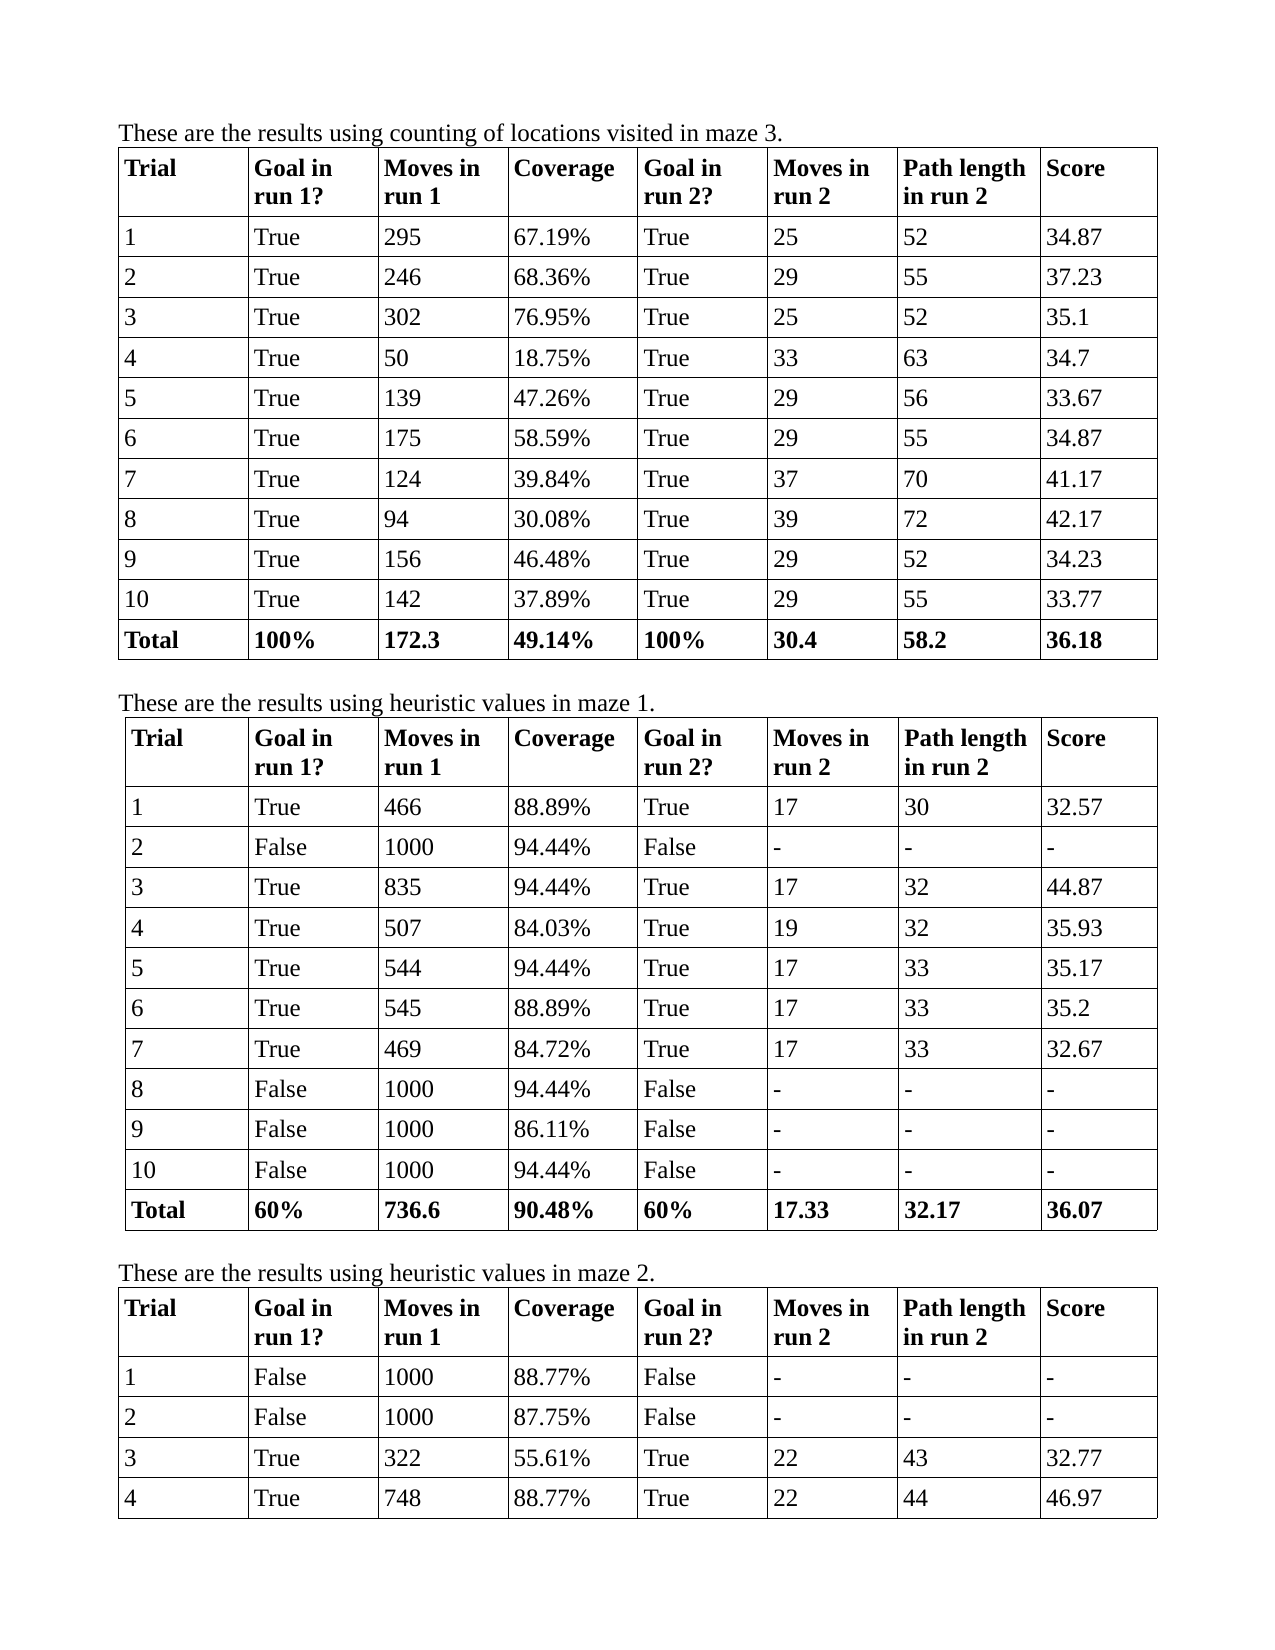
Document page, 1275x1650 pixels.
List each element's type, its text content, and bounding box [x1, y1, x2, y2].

table_cell True [249, 217, 378, 256]
table_cell 295 [379, 217, 508, 256]
table_cell 5 [126, 948, 248, 988]
table_cell - [768, 1357, 897, 1396]
table_cell 545 [379, 989, 508, 1028]
table_header Moves in run 1 [379, 718, 508, 786]
table_cell True [638, 948, 767, 988]
table_cell - [899, 1150, 1041, 1189]
table_cell - [1042, 827, 1157, 867]
table_cell True [249, 499, 378, 538]
table_cell 67.19% [509, 217, 637, 256]
table_cell 55.61% [509, 1438, 637, 1477]
table_cell 6 [119, 419, 248, 458]
table_cell 3 [119, 1438, 248, 1477]
table_cell Total [119, 620, 248, 659]
table_cell 1000 [379, 1069, 508, 1108]
table_cell 9 [119, 540, 248, 579]
table_cell 17 [768, 1029, 898, 1068]
table_cell 33 [899, 948, 1041, 988]
table_cell 55 [898, 580, 1040, 619]
table_cell 2 [119, 257, 248, 297]
table_cell 322 [379, 1438, 508, 1477]
table_cell False [249, 1110, 378, 1149]
table_cell 44.87 [1042, 868, 1157, 907]
table_cell 44 [898, 1478, 1040, 1517]
table_cell True [249, 989, 378, 1028]
table_cell False [249, 1150, 378, 1189]
table_cell 29 [768, 580, 897, 619]
table_cell 47.26% [509, 378, 637, 417]
table_cell True [638, 217, 767, 256]
table_cell 100% [249, 620, 378, 659]
table_cell 94.44% [509, 1069, 637, 1108]
table_cell True [249, 1029, 378, 1068]
table_cell 72 [898, 499, 1040, 538]
table_cell 86.11% [509, 1110, 637, 1149]
table_cell 37.89% [509, 580, 637, 619]
table_cell True [638, 908, 767, 947]
table_cell True [638, 419, 767, 458]
table_cell - [768, 1150, 898, 1189]
table_cell True [638, 1029, 767, 1068]
table_cell 50 [379, 338, 508, 377]
table_cell 68.36% [509, 257, 637, 297]
table_cell 88.89% [509, 787, 637, 826]
table_cell 29 [768, 419, 897, 458]
table_cell 33.77 [1041, 580, 1157, 619]
table_cell False [638, 1150, 767, 1189]
text These are the results using counting of locations visited in maze 3. [118, 118, 1157, 147]
table_cell True [638, 1478, 767, 1517]
table_header Goal in run 2? [638, 148, 767, 216]
table_cell 736.6 [379, 1190, 508, 1229]
table_cell 7 [119, 459, 248, 498]
text These are the results using heuristic values in maze 1. [118, 688, 1157, 717]
table_cell 76.95% [509, 298, 637, 337]
table_cell 6 [126, 989, 248, 1028]
table_cell 84.72% [509, 1029, 637, 1068]
table_cell True [249, 257, 378, 297]
table_cell True [638, 787, 767, 826]
table_cell 2 [126, 827, 248, 867]
table_cell 52 [898, 298, 1040, 337]
table_cell 70 [898, 459, 1040, 498]
text These are the results using heuristic values in maze 2. [118, 1258, 1157, 1287]
table_cell 1000 [379, 827, 508, 867]
table_cell 18.75% [509, 338, 637, 377]
table_cell True [249, 580, 378, 619]
table_cell 94.44% [509, 827, 637, 867]
table_cell 17 [768, 787, 898, 826]
table_cell 94 [379, 499, 508, 538]
table_cell True [249, 868, 378, 907]
table_cell 32.17 [899, 1190, 1041, 1229]
table_cell 10 [119, 580, 248, 619]
table_cell 32 [899, 868, 1041, 907]
table_cell True [638, 378, 767, 417]
table_cell True [638, 338, 767, 377]
table_cell 60% [638, 1190, 767, 1229]
table_header Goal in run 2? [638, 718, 767, 786]
table_cell - [768, 1397, 897, 1437]
table_cell 43 [898, 1438, 1040, 1477]
table_header Coverage [509, 1288, 637, 1356]
table_cell 1000 [379, 1397, 508, 1437]
table_header Path length in run 2 [899, 718, 1041, 786]
table_header Trial [119, 148, 248, 216]
table_cell 17 [768, 948, 898, 988]
table_cell True [638, 499, 767, 538]
table_cell 33 [768, 338, 897, 377]
table_cell 17.33 [768, 1190, 898, 1229]
table_header Moves in run 2 [768, 1288, 897, 1356]
table_cell 30 [899, 787, 1041, 826]
table_cell 17 [768, 868, 898, 907]
table_cell 5 [119, 378, 248, 417]
table_cell 39.84% [509, 459, 637, 498]
table_cell 1000 [379, 1150, 508, 1189]
table_cell 1000 [379, 1357, 508, 1396]
table_cell 246 [379, 257, 508, 297]
table_cell 90.48% [509, 1190, 637, 1229]
table_cell 88.89% [509, 989, 637, 1028]
table_cell 748 [379, 1478, 508, 1517]
table_cell 4 [119, 338, 248, 377]
table_cell 63 [898, 338, 1040, 377]
table_cell - [898, 1397, 1040, 1437]
table_header Trial [126, 718, 248, 786]
table_cell 544 [379, 948, 508, 988]
table_cell 46.97 [1041, 1478, 1157, 1517]
table_cell False [638, 1357, 767, 1396]
table_header Path length in run 2 [898, 1288, 1040, 1356]
table_header Moves in run 2 [768, 718, 898, 786]
table_header Moves in run 1 [379, 1288, 508, 1356]
table_cell 139 [379, 378, 508, 417]
table_cell 4 [126, 908, 248, 947]
table_header Path length in run 2 [898, 148, 1040, 216]
table_cell 142 [379, 580, 508, 619]
table_cell True [249, 1438, 378, 1477]
table_cell 469 [379, 1029, 508, 1068]
table_cell 2 [119, 1397, 248, 1437]
table_cell 175 [379, 419, 508, 458]
table_cell 60% [249, 1190, 378, 1229]
table_cell True [638, 298, 767, 337]
table_cell 1 [119, 1357, 248, 1396]
table_header Goal in run 1? [249, 718, 378, 786]
table_cell True [249, 908, 378, 947]
table_cell 100% [638, 620, 767, 659]
table_header Goal in run 2? [638, 1288, 767, 1356]
table_cell True [249, 540, 378, 579]
table_cell 39 [768, 499, 897, 538]
table_cell - [1042, 1110, 1157, 1149]
table_cell True [638, 1438, 767, 1477]
table_cell - [768, 1069, 898, 1108]
table_cell True [249, 948, 378, 988]
table_cell 32.57 [1042, 787, 1157, 826]
table_cell - [899, 1069, 1041, 1108]
table_cell True [638, 580, 767, 619]
table_cell 25 [768, 298, 897, 337]
table_cell - [899, 827, 1041, 867]
table_cell 42.17 [1041, 499, 1157, 538]
table_header Trial [119, 1288, 248, 1356]
table_cell 17 [768, 989, 898, 1028]
table_cell 30.4 [768, 620, 897, 659]
table_cell 507 [379, 908, 508, 947]
table_cell 55 [898, 257, 1040, 297]
table_cell 3 [119, 298, 248, 337]
table_cell False [249, 827, 378, 867]
table_cell Total [126, 1190, 248, 1229]
table_cell 3 [126, 868, 248, 907]
table_cell 33 [899, 989, 1041, 1028]
table_cell - [1042, 1150, 1157, 1189]
table_cell 35.93 [1042, 908, 1157, 947]
table_header Moves in run 2 [768, 148, 897, 216]
table_cell 87.75% [509, 1397, 637, 1437]
table_cell True [249, 419, 378, 458]
table_cell 835 [379, 868, 508, 907]
table_cell 302 [379, 298, 508, 337]
table_cell 94.44% [509, 1150, 637, 1189]
table_cell 52 [898, 217, 1040, 256]
table_cell 34.7 [1041, 338, 1157, 377]
table_header Score [1041, 1288, 1157, 1356]
table_cell True [638, 459, 767, 498]
table_cell True [638, 540, 767, 579]
table_cell True [638, 257, 767, 297]
table_cell 35.1 [1041, 298, 1157, 337]
table_cell 466 [379, 787, 508, 826]
table_cell 10 [126, 1150, 248, 1189]
table_cell True [249, 378, 378, 417]
table_cell True [249, 338, 378, 377]
table_header Score [1042, 718, 1157, 786]
table_cell False [249, 1357, 378, 1396]
table_cell 1 [119, 217, 248, 256]
table_cell 8 [126, 1069, 248, 1108]
table_cell - [899, 1110, 1041, 1149]
table_cell 37.23 [1041, 257, 1157, 297]
table_cell 46.48% [509, 540, 637, 579]
table_cell 35.2 [1042, 989, 1157, 1028]
table_cell 58.59% [509, 419, 637, 458]
table_cell - [898, 1357, 1040, 1396]
table_header Coverage [509, 148, 637, 216]
table_cell - [1041, 1397, 1157, 1437]
table_cell 4 [119, 1478, 248, 1517]
table_cell True [249, 1478, 378, 1517]
table_cell 32.77 [1041, 1438, 1157, 1477]
table_cell False [249, 1397, 378, 1437]
table_header Moves in run 1 [379, 148, 508, 216]
table_cell 1000 [379, 1110, 508, 1149]
table_cell 9 [126, 1110, 248, 1149]
table_cell 8 [119, 499, 248, 538]
table_cell False [638, 827, 767, 867]
table_cell 58.2 [898, 620, 1040, 659]
table_header Score [1041, 148, 1157, 216]
table_cell 34.87 [1041, 217, 1157, 256]
table_cell 56 [898, 378, 1040, 417]
table_cell 156 [379, 540, 508, 579]
table_cell 52 [898, 540, 1040, 579]
table_cell True [638, 989, 767, 1028]
table_cell 37 [768, 459, 897, 498]
table_cell 34.87 [1041, 419, 1157, 458]
table_cell - [1042, 1069, 1157, 1108]
table_header Goal in run 1? [249, 1288, 378, 1356]
table_cell 33.67 [1041, 378, 1157, 417]
table_cell 36.07 [1042, 1190, 1157, 1229]
table_cell 29 [768, 257, 897, 297]
table_cell - [768, 1110, 898, 1149]
table_cell 19 [768, 908, 898, 947]
table_header Goal in run 1? [249, 148, 378, 216]
table_cell 94.44% [509, 868, 637, 907]
table_cell 172.3 [379, 620, 508, 659]
table_cell 25 [768, 217, 897, 256]
table_cell 34.23 [1041, 540, 1157, 579]
table_cell - [768, 827, 898, 867]
table_cell False [638, 1069, 767, 1108]
table_cell 36.18 [1041, 620, 1157, 659]
table_cell 32.67 [1042, 1029, 1157, 1068]
table_cell True [249, 787, 378, 826]
table_cell 55 [898, 419, 1040, 458]
table_cell True [638, 868, 767, 907]
table_cell 29 [768, 378, 897, 417]
table_cell - [1041, 1357, 1157, 1396]
table_cell 41.17 [1041, 459, 1157, 498]
table_cell 94.44% [509, 948, 637, 988]
table_cell False [249, 1069, 378, 1108]
table_cell 32 [899, 908, 1041, 947]
table_cell False [638, 1397, 767, 1437]
table_cell 124 [379, 459, 508, 498]
table_cell 22 [768, 1478, 897, 1517]
table_cell 1 [126, 787, 248, 826]
table_cell 88.77% [509, 1478, 637, 1517]
table_cell 29 [768, 540, 897, 579]
table_cell 22 [768, 1438, 897, 1477]
table_header Coverage [509, 718, 637, 786]
table_cell 7 [126, 1029, 248, 1068]
table_cell 49.14% [509, 620, 637, 659]
table_cell True [249, 298, 378, 337]
table_cell True [249, 459, 378, 498]
table_cell 33 [899, 1029, 1041, 1068]
table_cell 84.03% [509, 908, 637, 947]
table_cell False [638, 1110, 767, 1149]
table_cell 88.77% [509, 1357, 637, 1396]
table_cell 35.17 [1042, 948, 1157, 988]
table_cell 30.08% [509, 499, 637, 538]
